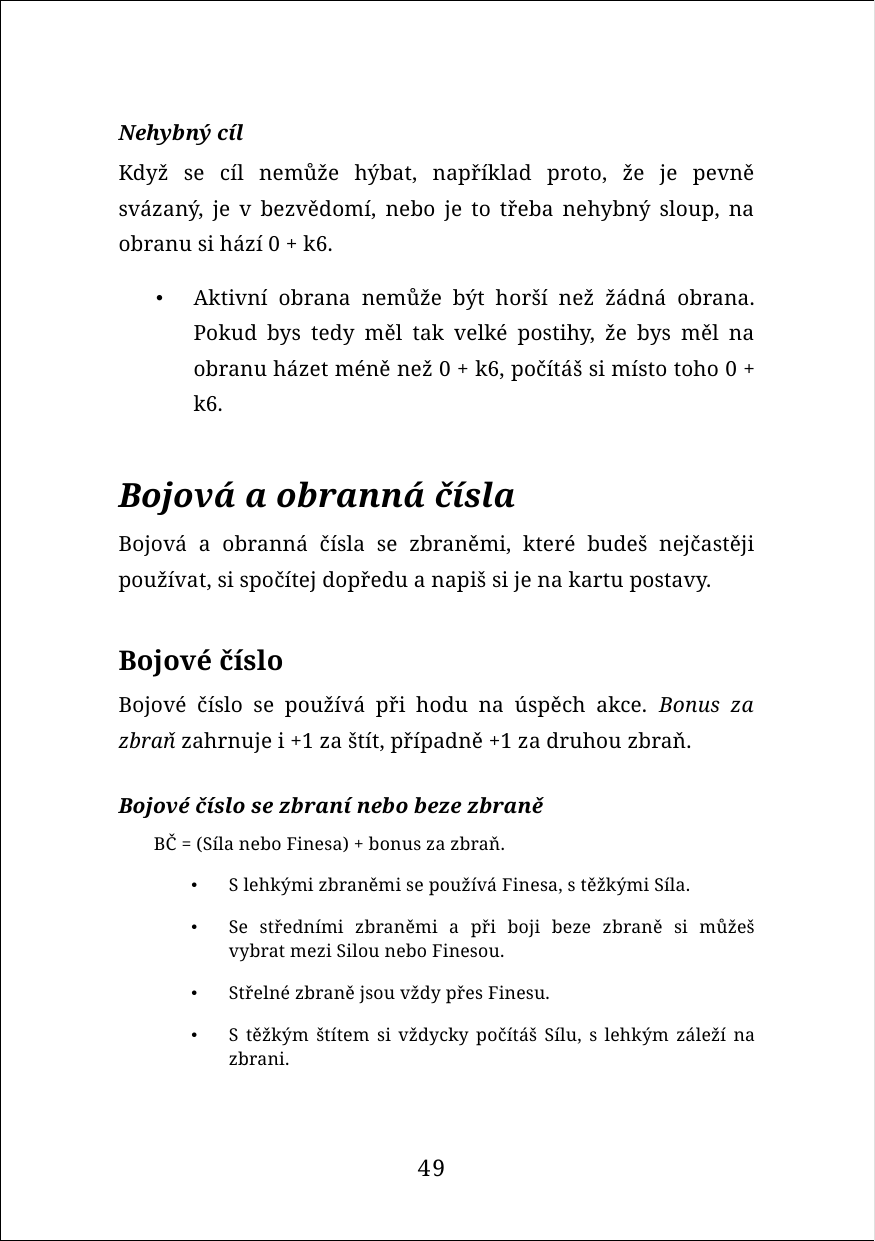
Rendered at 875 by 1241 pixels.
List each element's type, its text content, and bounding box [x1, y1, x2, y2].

list S těžkým štítem si vždycky počítáš Sílu, s lehkým záleží na zbrani. [191, 1023, 756, 1071]
subtitle Nehybný cíl [118, 118, 756, 147]
list BČ = (Síla nebo Finesa) + bonus za zbraň. [154, 831, 756, 855]
text Bojová a obranná čísla se zbraněmi, které budeš nejčastěji používat, si spočítej dopředu a napiš si je na kartu postavy. [118, 529, 756, 593]
text Když se cíl nemůže hýbat, například proto, že je pevně svázaný, je v bezvědomí, nebo je to třeba nehybný sloup, na obranu si hází 0 + k6. [118, 158, 756, 258]
subtitle Bojové číslo [118, 642, 756, 678]
list Střelné zbraně jsou vždy přes Finesu. [191, 981, 756, 1005]
subtitle Bojové číslo se zbraní nebo beze zbraně [118, 791, 756, 819]
text Bojové číslo se používá při hodu na úspěch akce. Bonus za zbraň zahrnuje i +1 za štít, případně +1 za druhou zbraň. [118, 690, 756, 754]
subtitle Bojová a obranná čísla [118, 472, 756, 517]
list S lehkými zbraněmi se používá Finesa, s těžkými Síla. [191, 873, 756, 897]
list Se středními zbraněmi a při boji beze zbraně si můžeš vybrat mezi Silou nebo Finesou. [191, 915, 756, 963]
list Aktivní obrana nemůže být horší než žádná obrana. Pokud bys tedy měl tak velké postihy, že bys měl na obranu házet méně než 0 + k6, počítáš si místo toho 0 + k6. [156, 283, 756, 418]
